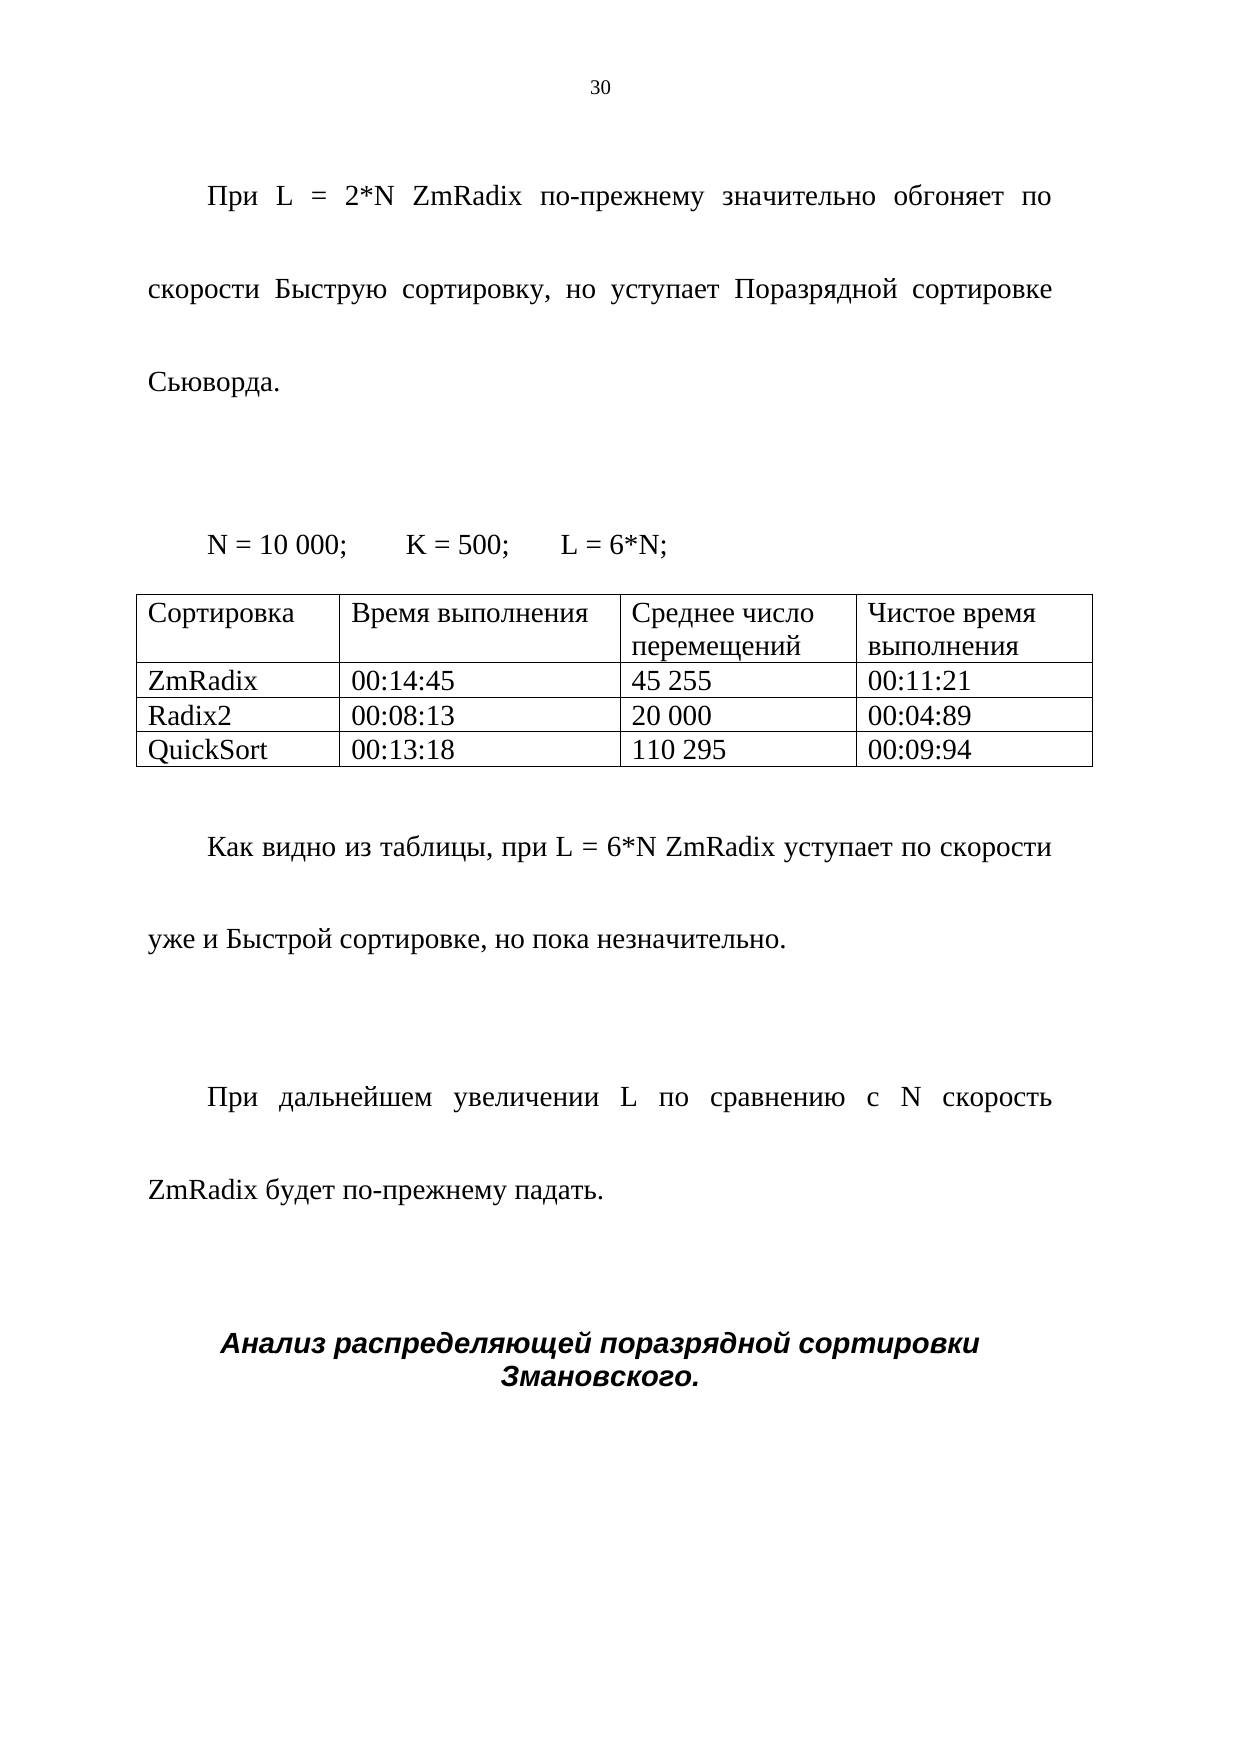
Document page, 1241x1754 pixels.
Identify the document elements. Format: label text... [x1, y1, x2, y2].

table_cell 20 000 [621, 698, 856, 731]
table_cell 00:04:89 [857, 698, 1092, 731]
table_cell 110 295 [621, 732, 856, 766]
text При L = 2*N ZmRadix по-прежнему значительно обгоняет по скорости Быструю сортировку, но уступает Поразрядной сортировке Сьюворда. [148, 150, 1053, 398]
table_header Сортировка [137, 595, 339, 662]
table_header Чистое время выполнения [857, 595, 1092, 662]
table_cell ZmRadix [137, 663, 339, 697]
subtitle Анализ распределяющей поразрядной сортировки Змановского. [148, 1326, 1053, 1393]
text При дальнейшем увеличении L по сравнению с N скорость ZmRadix будет по-прежнему падать. [148, 1051, 1053, 1206]
table_cell 00:08:13 [340, 698, 620, 731]
text Как видно из таблицы, при L = 6*N ZmRadix уступает по скорости уже и Быстрой сортировке, но пока незначительно. [148, 800, 1053, 955]
table_header Время выполнения [340, 595, 620, 662]
table_cell Radix2 [137, 698, 339, 731]
table_cell 00:13:18 [340, 732, 620, 766]
text N = 10 000; K = 500; L = 6*N; [148, 527, 1053, 560]
table_cell 00:14:45 [340, 663, 620, 697]
table_cell 00:11:21 [857, 663, 1092, 697]
table_cell 00:09:94 [857, 732, 1092, 766]
table_header Среднее число перемещений [621, 595, 856, 662]
table_cell QuickSort [137, 732, 339, 766]
table_cell 45 255 [621, 663, 856, 697]
